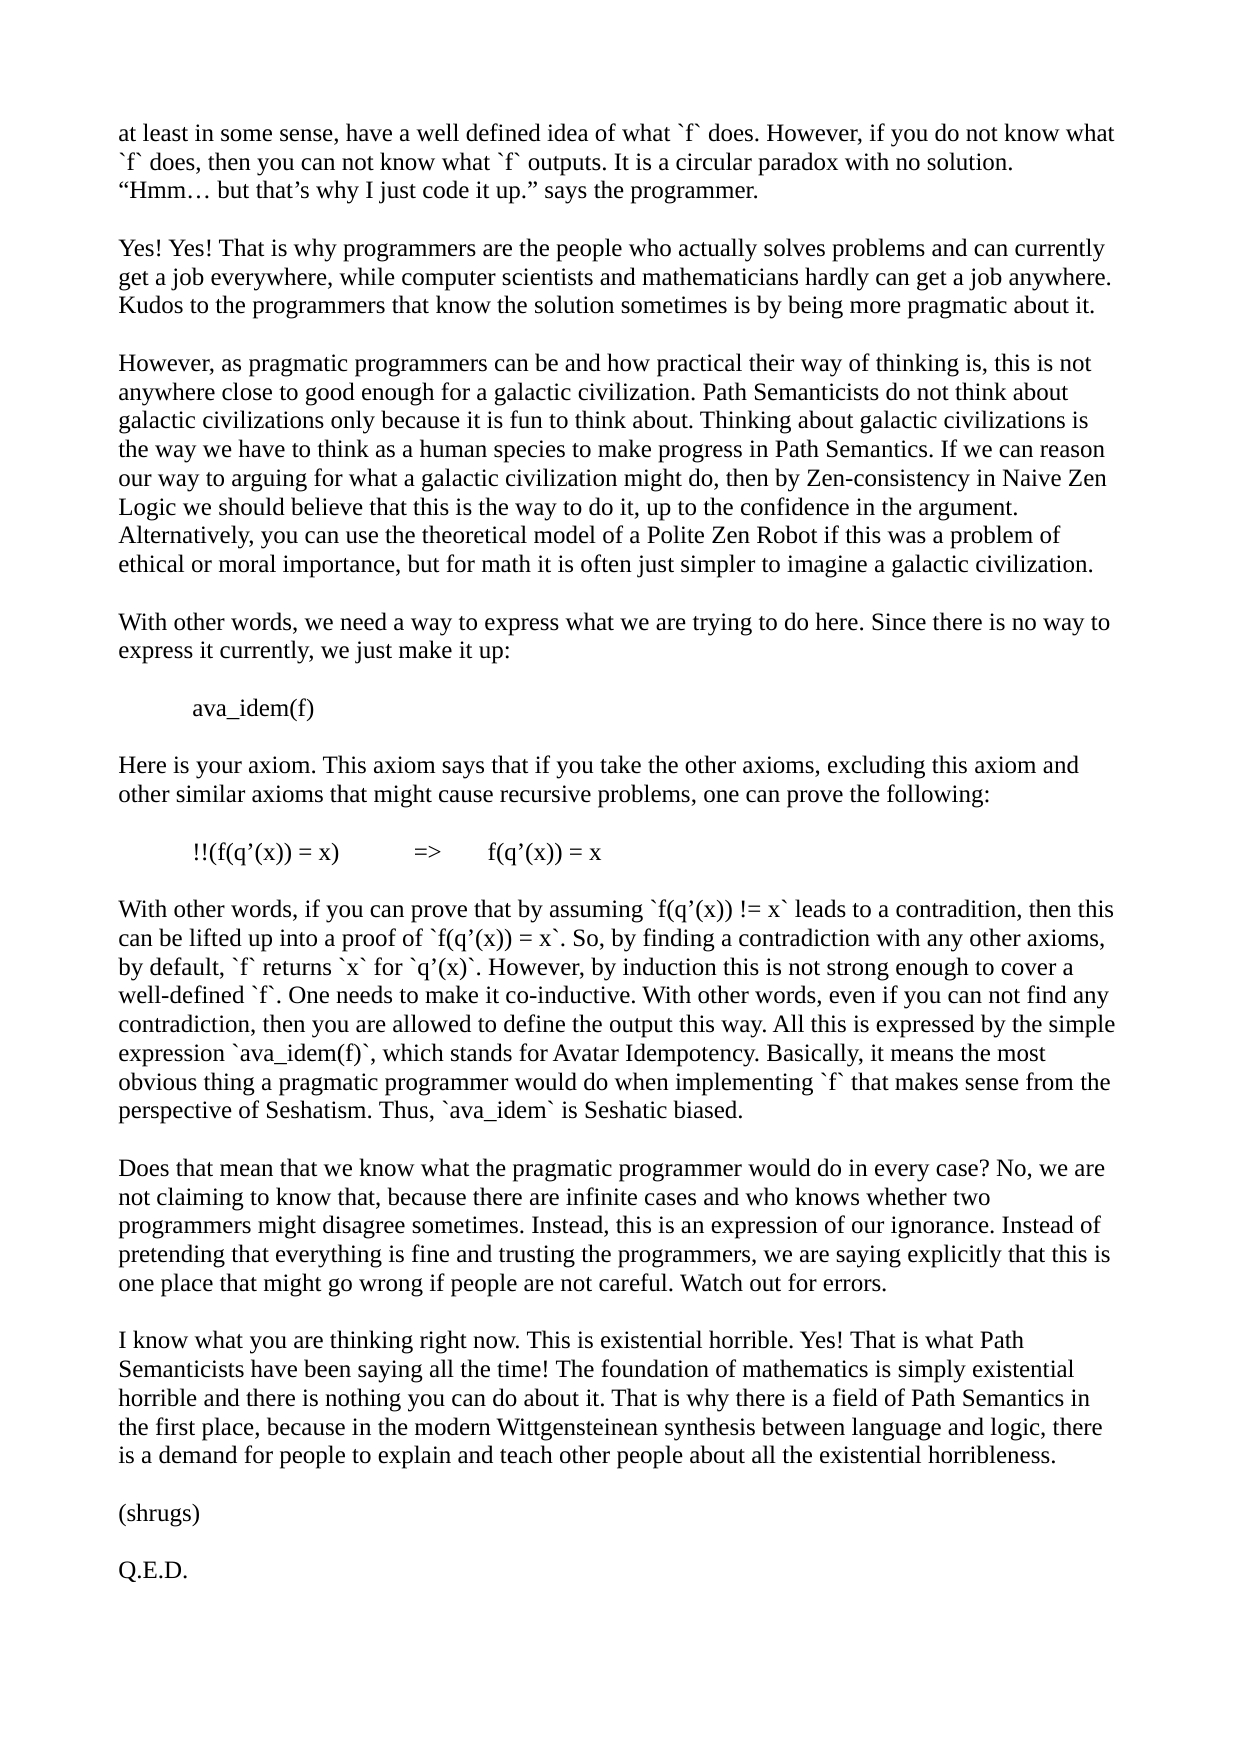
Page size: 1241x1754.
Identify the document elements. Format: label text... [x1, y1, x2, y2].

text (shrugs) [118, 1498, 1122, 1527]
text With other words, we need a way to express what we are trying to do here. Since there is no way to express it currently, we just make it up: [118, 607, 1122, 664]
text However, as pragmatic programmers can be and how practical their way of thinking is, this is not anywhere close to good enough for a galactic civilization. Path Semanticists do not think about galactic civilizations only because it is fun to think about. Thinking about galactic civilizations is the way we have to think as a human species to make progress in Path Semantics. If we can reason our way to arguing for what a galactic civilization might do, then by Zen-consistency in Naive Zen Logic we should believe that this is the way to do it, up to the confidence in the argument. Alternatively, you can use the theoretical model of a Polite Zen Robot if this was a problem of ethical or moral importance, but for math it is often just simpler to imagine a galactic civilization. [118, 348, 1122, 578]
text With other words, if you can prove that by assuming `f(q’(x)) != x` leads to a contradition, then this can be lifted up into a proof of `f(q’(x)) = x`. So, by finding a contradiction with any other axioms, by default, `f` returns `x` for `q’(x)`. However, by induction this is not strong enough to cover a well-defined `f`. One needs to make it co-inductive. With other words, even if you can not find any contradiction, then you are allowed to define the output this way. All this is expressed by the simple expression `ava_idem(f)`, which stands for Avatar Idempotency. Basically, it means the most obvious thing a pragmatic programmer would do when implementing `f` that makes sense from the perspective of Seshatism. Thus, `ava_idem` is Seshatic biased. [118, 894, 1122, 1124]
text I know what you are thinking right now. This is existential horrible. Yes! That is what Path Semanticists have been saying all the time! The foundation of mathematics is simply existential horrible and there is nothing you can do about it. That is why there is a field of Path Semantics in the first place, because in the modern Wittgensteinean synthesis between language and logic, there is a demand for people to explain and teach other people about all the existential horribleness. [118, 1326, 1122, 1469]
text Yes! Yes! That is why programmers are the people who actually solves problems and can currently get a job everywhere, while computer scientists and mathematicians hardly can get a job anywhere. Kudos to the programmers that know the solution sometimes is by being more pragmatic about it. [118, 233, 1122, 319]
text ava_idem(f) [118, 693, 1122, 722]
text at least in some sense, have a well defined idea of what `f` does. However, if you do not know what `f` does, then you can not know what `f` outputs. It is a circular paradox with no solution. [118, 118, 1122, 176]
text Q.E.D. [118, 1556, 1122, 1584]
text Here is your axiom. This axiom says that if you take the other axioms, excluding this axiom and other similar axioms that might cause recursive problems, one can prove the following: [118, 751, 1122, 808]
text “Hmm… but that’s why I just code it up.” says the programmer. [118, 176, 1122, 204]
text Does that mean that we know what the pragmatic programmer would do in every case? No, we are not claiming to know that, because there are infinite cases and who knows whether two programmers might disagree sometimes. Instead, this is an expression of our ignorance. Instead of pretending that everything is fine and trusting the programmers, we are saying explicitly that this is one place that might go wrong if people are not careful. Watch out for errors. [118, 1153, 1122, 1297]
text !!(f(q’(x)) = x) => f(q’(x)) = x [118, 837, 1122, 866]
